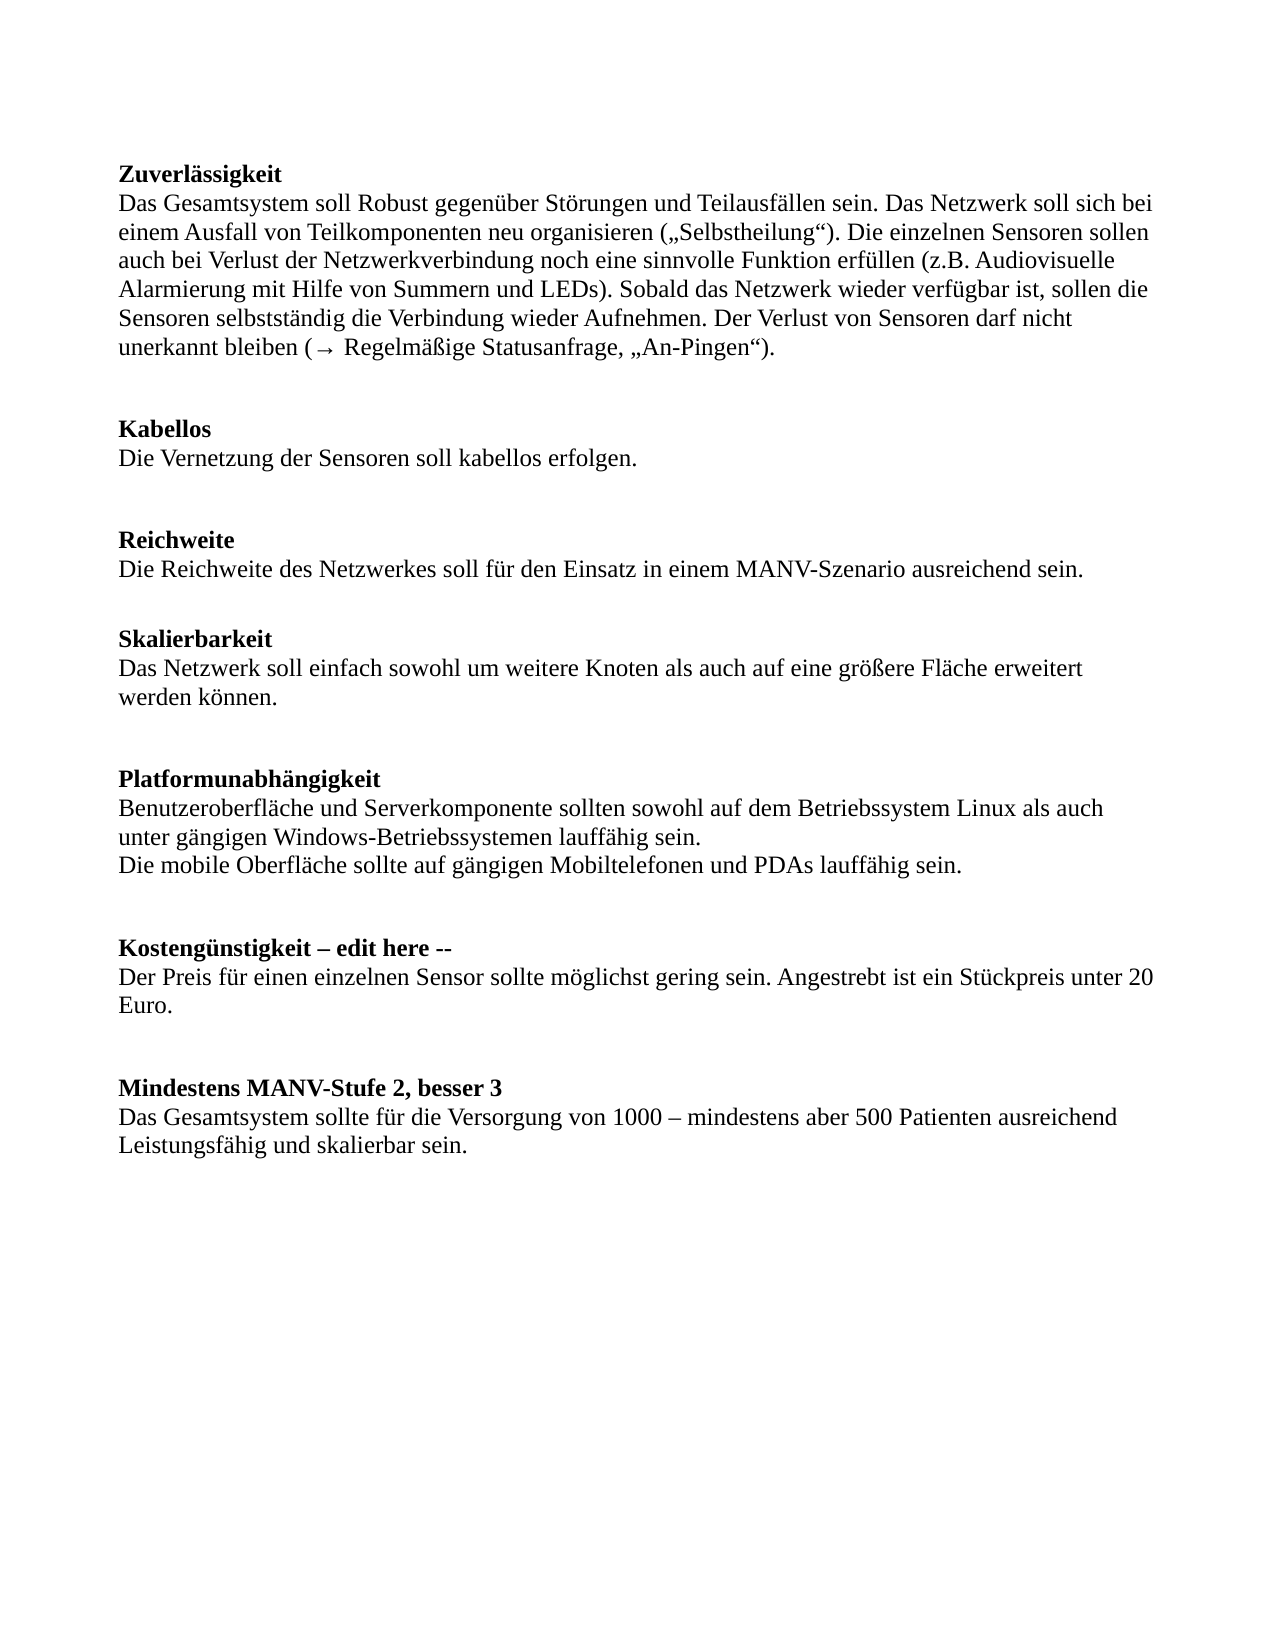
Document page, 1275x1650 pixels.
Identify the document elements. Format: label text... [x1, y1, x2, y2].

text Kostengünstigkeit – edit here -- Der Preis für einen einzelnen Sensor sollte möglichst gering sein. Angestrebt ist ein Stückpreis unter 20 Euro. [118, 933, 1157, 1019]
text Platformunabhängigkeit Benutzeroberfläche und Serverkomponente sollten sowohl auf dem Betriebssystem Linux als auch unter gängigen Windows-Betriebssystemen lauffähig sein. Die mobile Oberfläche sollte auf gängigen Mobiltelefonen und PDAs lauffähig sein. [118, 764, 1157, 879]
text Zuverlässigkeit Das Gesamtsystem soll Robust gegenüber Störungen und Teilausfällen sein. Das Netzwerk soll sich bei einem Ausfall von Teilkomponenten neu organisieren („Selbstheilung“). Die einzelnen Sensoren sollen auch bei Verlust der Netzwerkverbindung noch eine sinnvolle Funktion erfüllen (z.B. Audiovisuelle Alarmierung mit Hilfe von Summern und LEDs). Sobald das Netzwerk wieder verfügbar ist, sollen die Sensoren selbstständig die Verbindung wieder Aufnehmen. Der Verlust von Sensoren darf nicht unerkannt bleiben (→ Regelmäßige Statusanfrage, „An-Pingen“). [118, 159, 1157, 361]
text Skalierbarkeit Das Netzwerk soll einfach sowohl um weitere Knoten als auch auf eine größere Fläche erweitert werden können. [118, 624, 1157, 711]
text Kabellos Die Vernetzung der Sensoren soll kabellos erfolgen. [118, 414, 1157, 472]
text Mindestens MANV-Stufe 2, besser 3 Das Gesamtsystem sollte für die Versorgung von 1000 – mindestens aber 500 Patienten ausreichend Leistungsfähig und skalierbar sein. [118, 1073, 1157, 1159]
text Reichweite Die Reichweite des Netzwerkes soll für den Einsatz in einem MANV-Szenario ausreichend sein. [118, 526, 1157, 612]
